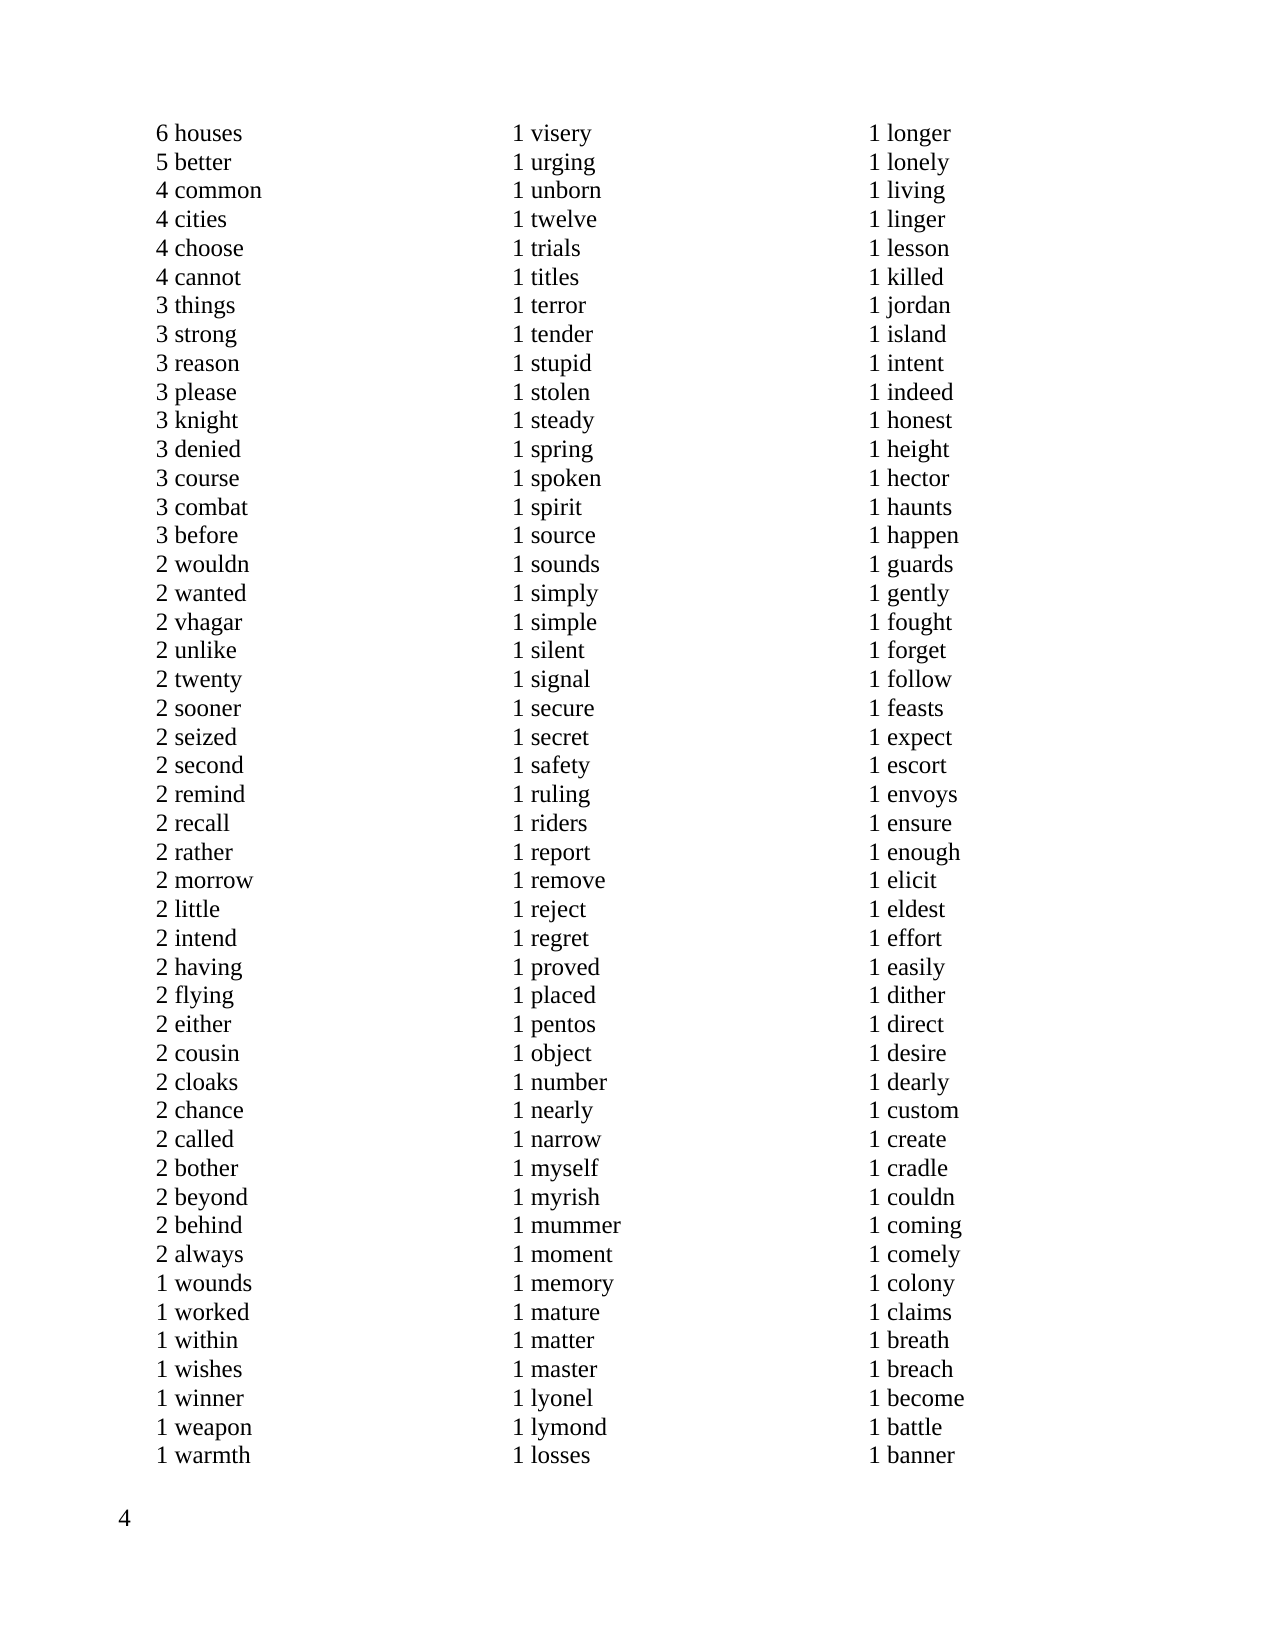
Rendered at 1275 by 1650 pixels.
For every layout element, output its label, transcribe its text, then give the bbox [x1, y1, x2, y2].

text 1 desire [831, 1038, 1157, 1067]
text 2 beyond [118, 1182, 444, 1211]
text 1 stupid [474, 348, 801, 377]
text 1 banner [831, 1441, 1157, 1469]
text 1 remove [474, 866, 801, 894]
text 1 moment [474, 1239, 801, 1268]
text 1 lonely [831, 147, 1157, 176]
text 1 master [474, 1354, 801, 1383]
text 2 vhagar [118, 607, 444, 636]
text 1 wounds [118, 1268, 444, 1297]
text 1 comely [831, 1239, 1157, 1268]
text 1 fought [831, 607, 1157, 636]
text 1 spring [474, 434, 801, 463]
text 3 reason [118, 348, 444, 377]
text 1 guards [831, 549, 1157, 578]
text 1 custom [831, 1096, 1157, 1124]
text 2 chance [118, 1096, 444, 1124]
text 1 ensure [831, 808, 1157, 837]
text 3 things [118, 291, 444, 319]
text 2 unlike [118, 636, 444, 664]
text 2 seized [118, 722, 444, 751]
text 1 eldest [831, 894, 1157, 923]
text 2 either [118, 1009, 444, 1038]
text 2 wanted [118, 578, 444, 607]
text 4 cannot [118, 262, 444, 291]
text 3 before [118, 521, 444, 549]
text 1 longer [831, 118, 1157, 147]
text 2 bother [118, 1153, 444, 1182]
text 4 choose [118, 233, 444, 262]
text 2 second [118, 751, 444, 779]
text 1 myrish [474, 1182, 801, 1211]
text 1 feasts [831, 693, 1157, 722]
text 1 expect [831, 722, 1157, 751]
text 1 cradle [831, 1153, 1157, 1182]
text 1 warmth [118, 1441, 444, 1469]
text 3 course [118, 463, 444, 492]
text 1 gently [831, 578, 1157, 607]
text 1 create [831, 1124, 1157, 1153]
text 1 titles [474, 262, 801, 291]
text 1 secure [474, 693, 801, 722]
text 1 wishes [118, 1354, 444, 1383]
text 6 houses [118, 118, 444, 147]
text 2 behind [118, 1211, 444, 1239]
text 1 signal [474, 664, 801, 693]
text 4 common [118, 176, 444, 204]
text 1 haunts [831, 492, 1157, 521]
text 3 combat [118, 492, 444, 521]
text 2 called [118, 1124, 444, 1153]
text 1 dither [831, 981, 1157, 1009]
text 2 twenty [118, 664, 444, 693]
text 1 riders [474, 808, 801, 837]
text 1 become [831, 1383, 1157, 1412]
text 1 follow [831, 664, 1157, 693]
text 1 winner [118, 1383, 444, 1412]
text 1 couldn [831, 1182, 1157, 1211]
text 1 source [474, 521, 801, 549]
text 1 happen [831, 521, 1157, 549]
text 1 claims [831, 1297, 1157, 1326]
text 1 twelve [474, 204, 801, 233]
text 1 unborn [474, 176, 801, 204]
text 2 having [118, 952, 444, 981]
text 1 report [474, 837, 801, 866]
text 1 indeed [831, 377, 1157, 406]
text 1 enough [831, 837, 1157, 866]
text 1 colony [831, 1268, 1157, 1297]
text 2 cloaks [118, 1067, 444, 1096]
text 2 cousin [118, 1038, 444, 1067]
text 1 sounds [474, 549, 801, 578]
text 1 stolen [474, 377, 801, 406]
text 1 mummer [474, 1211, 801, 1239]
text 1 losses [474, 1441, 801, 1469]
text 2 wouldn [118, 549, 444, 578]
text 1 lesson [831, 233, 1157, 262]
text 1 myself [474, 1153, 801, 1182]
text 1 linger [831, 204, 1157, 233]
text 1 simple [474, 607, 801, 636]
text 1 proved [474, 952, 801, 981]
text 1 secret [474, 722, 801, 751]
text 2 sooner [118, 693, 444, 722]
text 1 safety [474, 751, 801, 779]
text 1 steady [474, 406, 801, 434]
text 1 intent [831, 348, 1157, 377]
text 1 memory [474, 1268, 801, 1297]
text 1 height [831, 434, 1157, 463]
text 1 lymond [474, 1412, 801, 1441]
text 2 rather [118, 837, 444, 866]
text 1 easily [831, 952, 1157, 981]
text 1 regret [474, 923, 801, 952]
text 1 battle [831, 1412, 1157, 1441]
text 1 elicit [831, 866, 1157, 894]
text 1 spoken [474, 463, 801, 492]
text 1 worked [118, 1297, 444, 1326]
text 1 hector [831, 463, 1157, 492]
text 1 envoys [831, 779, 1157, 808]
text 3 knight [118, 406, 444, 434]
text 1 object [474, 1038, 801, 1067]
text 1 direct [831, 1009, 1157, 1038]
text 3 denied [118, 434, 444, 463]
text 1 weapon [118, 1412, 444, 1441]
text 1 silent [474, 636, 801, 664]
text 4 cities [118, 204, 444, 233]
text 1 nearly [474, 1096, 801, 1124]
text 1 simply [474, 578, 801, 607]
text 1 jordan [831, 291, 1157, 319]
text 1 narrow [474, 1124, 801, 1153]
text 1 escort [831, 751, 1157, 779]
text 3 please [118, 377, 444, 406]
text 1 within [118, 1326, 444, 1354]
text 1 terror [474, 291, 801, 319]
text 1 living [831, 176, 1157, 204]
text 1 killed [831, 262, 1157, 291]
text 1 matter [474, 1326, 801, 1354]
text 1 honest [831, 406, 1157, 434]
text 1 ruling [474, 779, 801, 808]
text 2 remind [118, 779, 444, 808]
text 1 tender [474, 319, 801, 348]
text 1 forget [831, 636, 1157, 664]
text 1 trials [474, 233, 801, 262]
text 2 intend [118, 923, 444, 952]
text 2 always [118, 1239, 444, 1268]
text 1 pentos [474, 1009, 801, 1038]
text 2 little [118, 894, 444, 923]
text 1 effort [831, 923, 1157, 952]
text 1 dearly [831, 1067, 1157, 1096]
text 1 coming [831, 1211, 1157, 1239]
text 1 number [474, 1067, 801, 1096]
text 1 visery [474, 118, 801, 147]
text 1 island [831, 319, 1157, 348]
text 1 lyonel [474, 1383, 801, 1412]
text 2 flying [118, 981, 444, 1009]
text 5 better [118, 147, 444, 176]
text 1 reject [474, 894, 801, 923]
text 1 spirit [474, 492, 801, 521]
text 1 mature [474, 1297, 801, 1326]
text 1 urging [474, 147, 801, 176]
text 1 breath [831, 1326, 1157, 1354]
text 3 strong [118, 319, 444, 348]
text 1 placed [474, 981, 801, 1009]
text 1 breach [831, 1354, 1157, 1383]
text 2 morrow [118, 866, 444, 894]
text 2 recall [118, 808, 444, 837]
